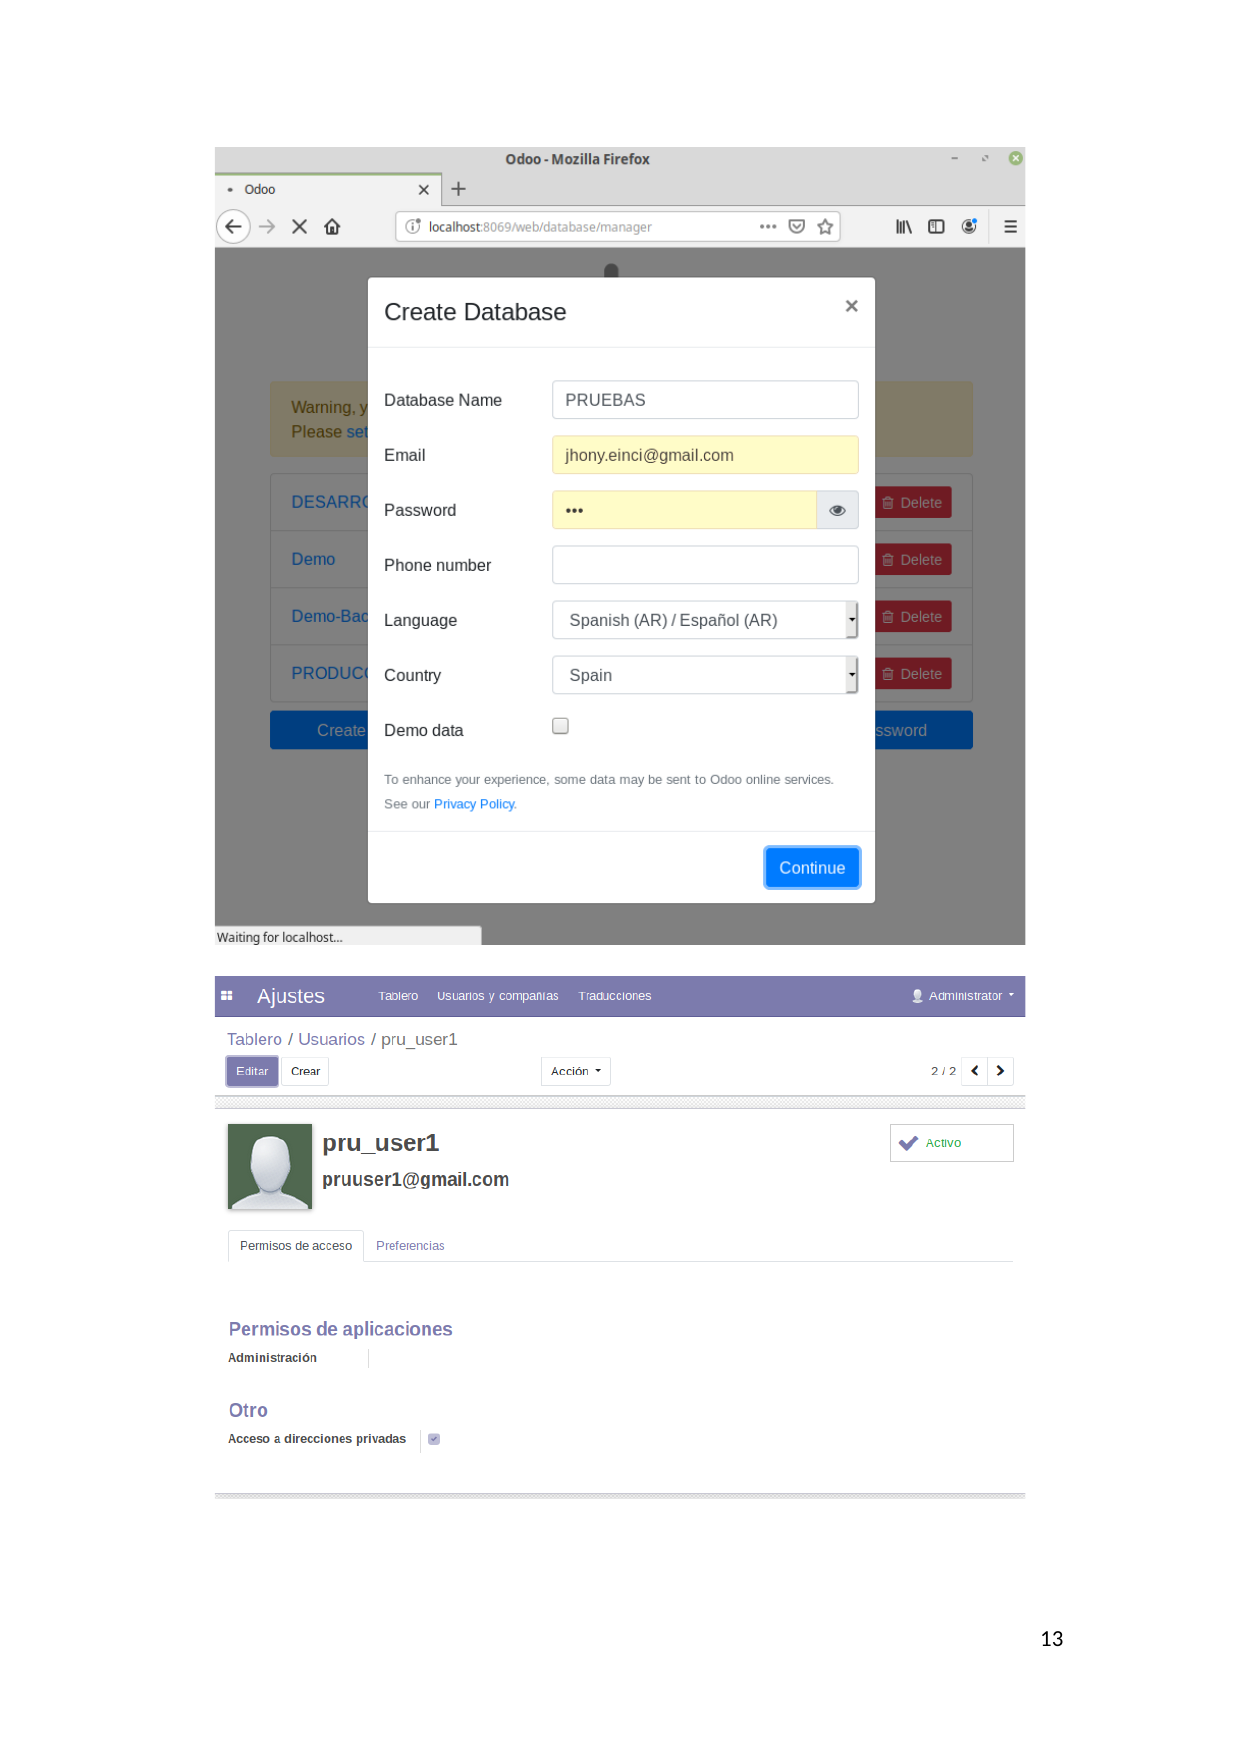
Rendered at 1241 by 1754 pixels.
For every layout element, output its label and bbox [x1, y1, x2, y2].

picture [214, 147, 1026, 945]
picture [214, 976, 1026, 1499]
